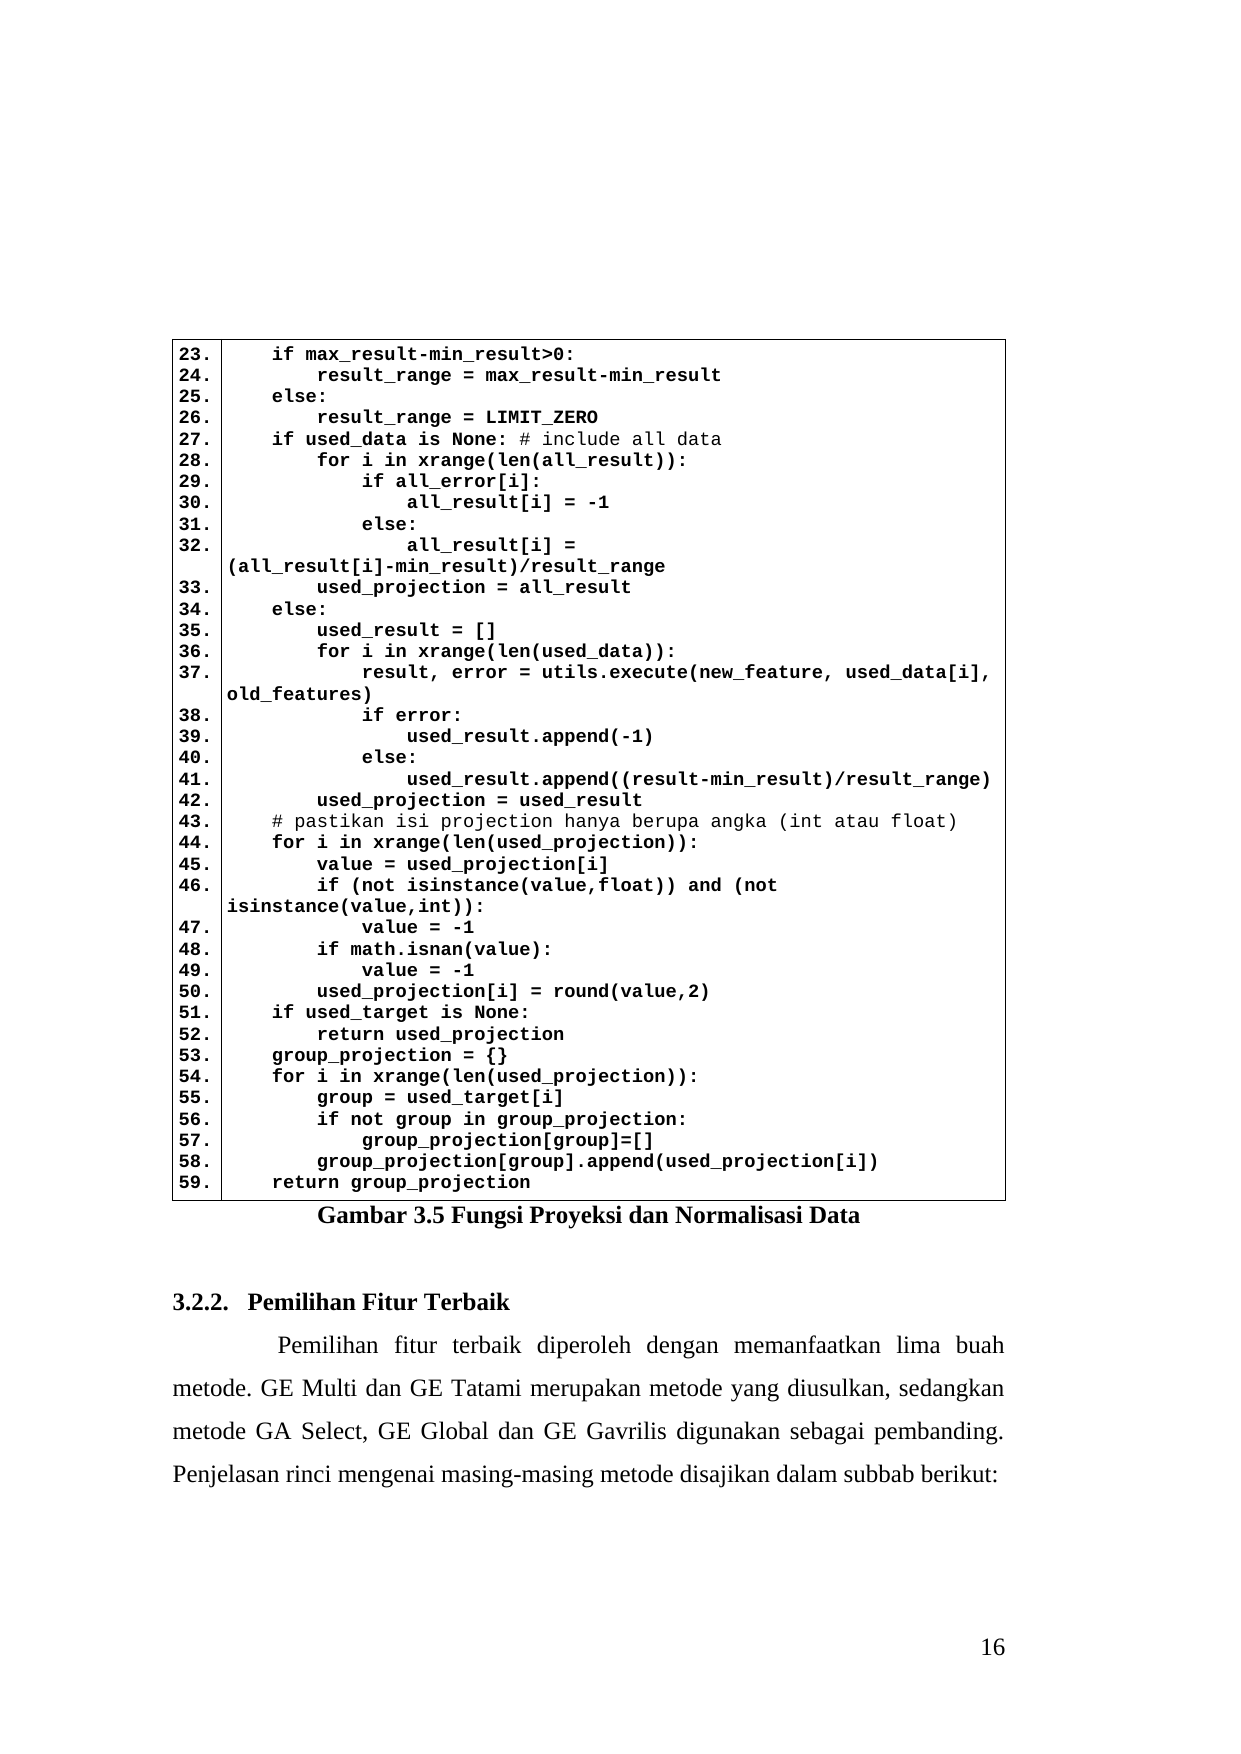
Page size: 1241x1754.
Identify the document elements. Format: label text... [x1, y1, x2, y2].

text Gambar 3.5 Fungsi Proyeksi dan Normalisasi Data [172, 1201, 1005, 1229]
table_header 23. 24. 25. 26. 27. 28. 29. 30. 31. 32. 33. 34. 35. 36. 37. 38. 39. 40. 41. 42. 43. 44. 45. 46. 47. 48. 49. 50. 51. 52. 53. 54. 55. 56. 57. 58. 59. [173, 340, 221, 1200]
text Pemilihan fitur terbaik diperoleh dengan memanfaatkan lima buah metode. GE Multi dan GE Tatami merupakan metode yang diusulkan, sedangkan metode GA Select, GE Global dan GE Gavrilis digunakan sebagai pembanding. Penjelasan rinci mengenai masing-masing metode disajikan dalam subbab berikut: [172, 1330, 1005, 1488]
table_header if max_result-min_result>0: result_range = max_result-min_result else: result_range = LIMIT_ZERO if used_data is None: # include all data for i in xrange(len(all_result)): if all_error[i]: all_result[i] = -1 else: all_result[i] = (all_result[i]-min_result)/result_range used_projection = all_result else: used_result = [] for i in xrange(len(used_data)): result, error = utils.execute(new_feature, used_data[i], old_features) if error: used_result.append(-1) else: used_result.append((result-min_result)/result_range) used_projection = used_result # pastikan isi projection hanya berupa angka (int atau float) for i in xrange(len(used_projection)): value = used_projection[i] if (not isinstance(value,float)) and (not isinstance(value,int)): value = -1 if math.isnan(value): value = -1 used_projection[i] = round(value,2) if used_target is None: return used_projection group_projection = {} for i in xrange(len(used_projection)): group = used_target[i] if not group in group_projection: group_projection[group]=[] group_projection[group].append(used_projection[i]) return group_projection [222, 340, 1005, 1200]
subtitle Pemilihan Fitur Terbaik [172, 1287, 1005, 1315]
